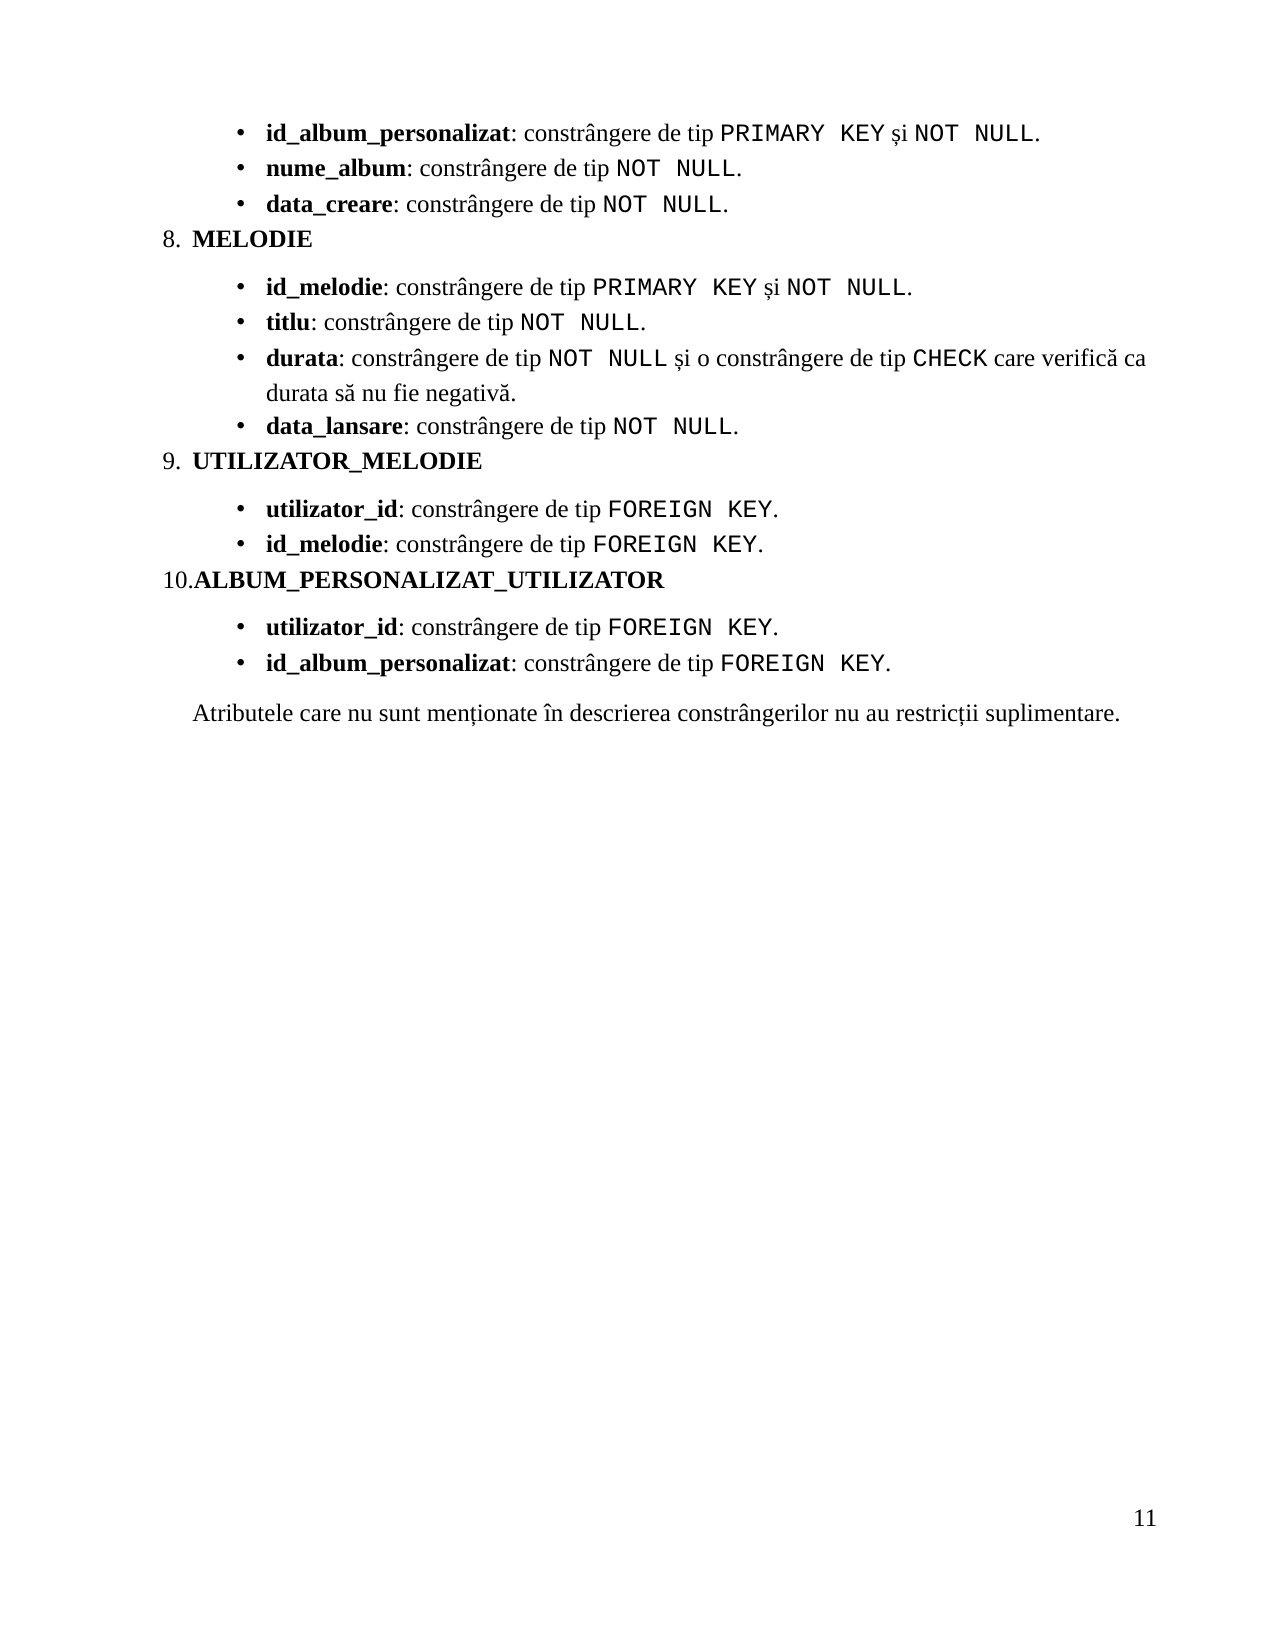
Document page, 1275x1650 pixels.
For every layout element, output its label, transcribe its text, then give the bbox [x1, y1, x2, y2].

list id_melodie: constrângere de tip FOREIGN KEY. [236, 529, 1157, 560]
list MELODIE [162, 224, 1157, 253]
list data_lansare: constrângere de tip NOT NULL. [236, 411, 1157, 442]
list nume_album: constrângere de tip NOT NULL. [236, 153, 1157, 184]
list id_album_personalizat: constrângere de tip FOREIGN KEY. [236, 648, 1157, 679]
text Atributele care nu sunt menționate în descrierea constrângerilor nu au restricții suplimentare. [118, 698, 1157, 727]
list id_melodie: constrângere de tip PRIMARY KEY și NOT NULL. [236, 272, 1157, 303]
list durata: constrângere de tip NOT NULL și o constrângere de tip CHECK care verifică ca durata să nu fie negativă. [236, 343, 1157, 407]
list utilizator_id: constrângere de tip FOREIGN KEY. [236, 612, 1157, 643]
list utilizator_id: constrângere de tip FOREIGN KEY. [236, 494, 1157, 525]
list UTILIZATOR_MELODIE [162, 446, 1157, 475]
list id_album_personalizat: constrângere de tip PRIMARY KEY și NOT NULL. [236, 118, 1157, 149]
list titlu: constrângere de tip NOT NULL. [236, 307, 1157, 338]
list data_creare: constrângere de tip NOT NULL. [236, 189, 1157, 220]
list ALBUM_PERSONALIZAT_UTILIZATOR [162, 565, 1157, 593]
